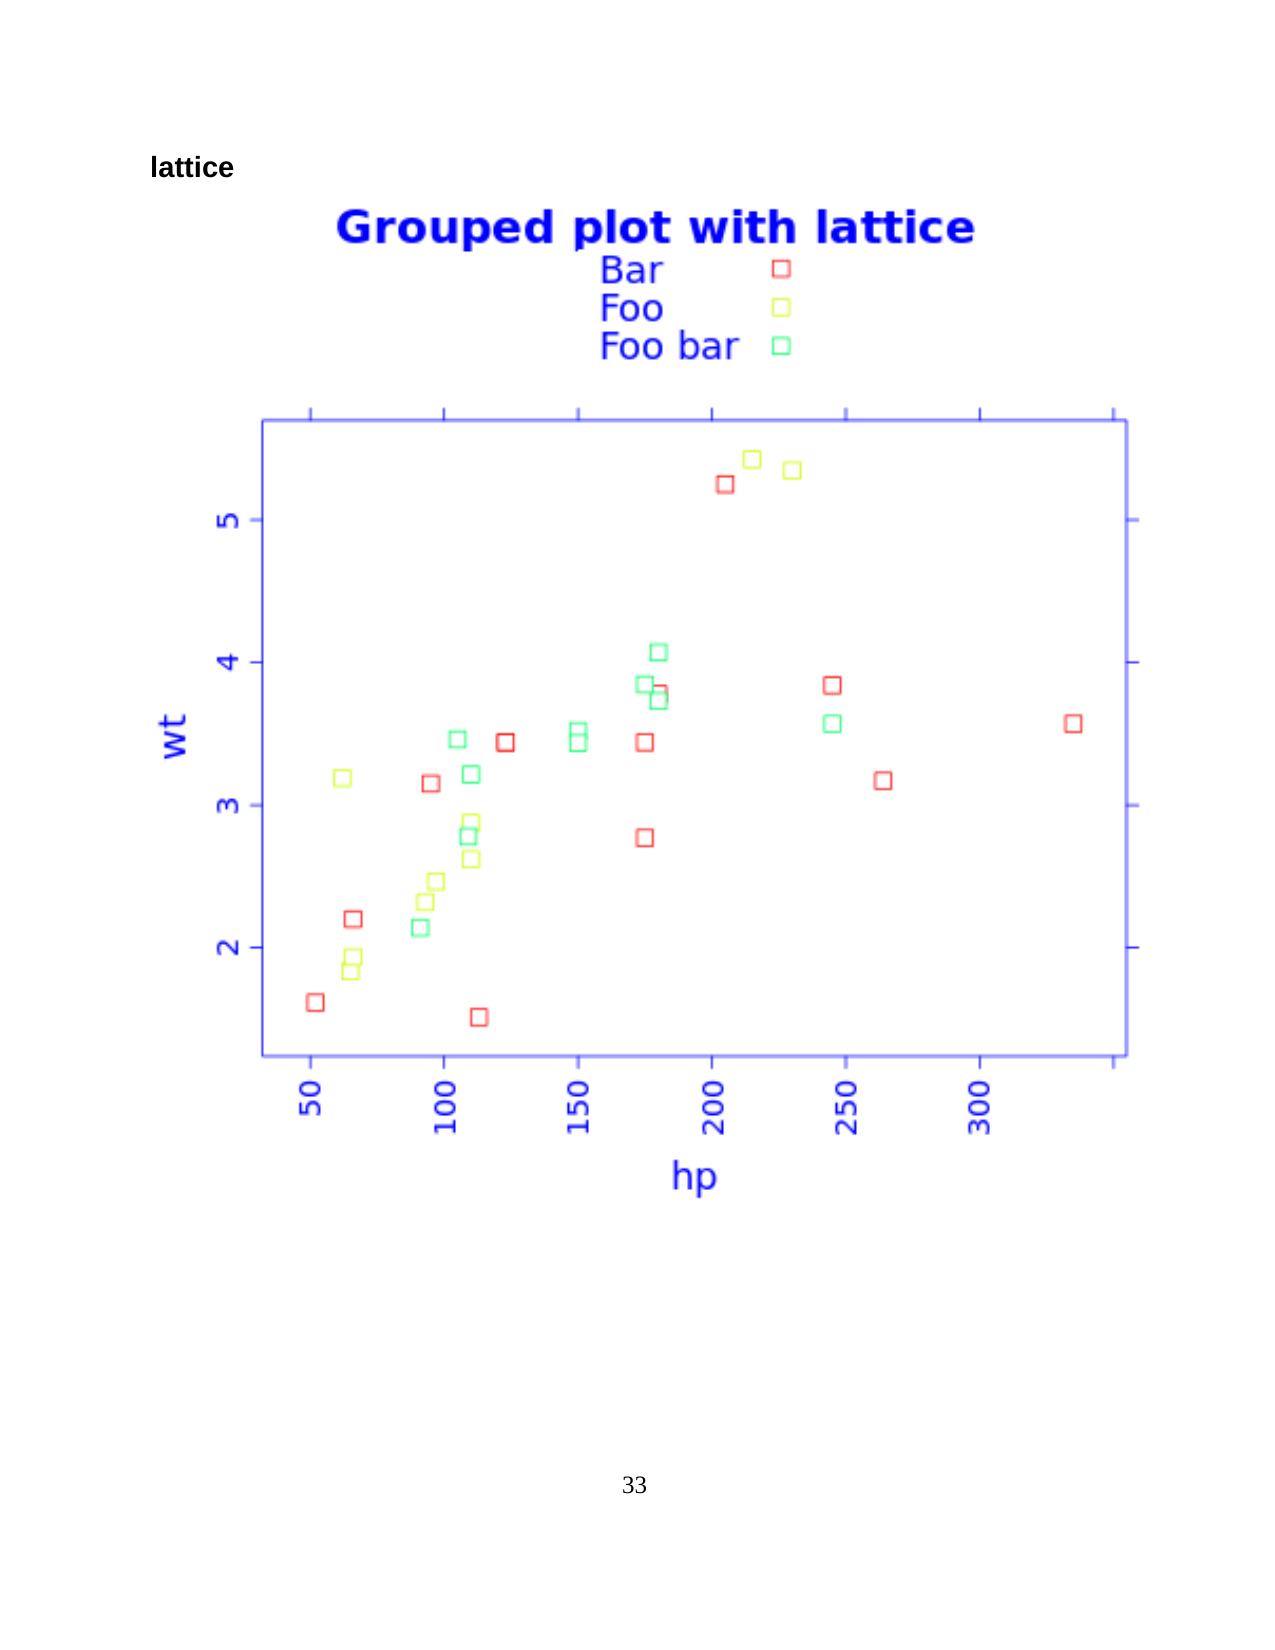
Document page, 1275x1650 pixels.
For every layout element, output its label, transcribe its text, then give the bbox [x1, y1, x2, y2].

subtitle lattice [150, 150, 1125, 183]
picture [150, 196, 1163, 1209]
